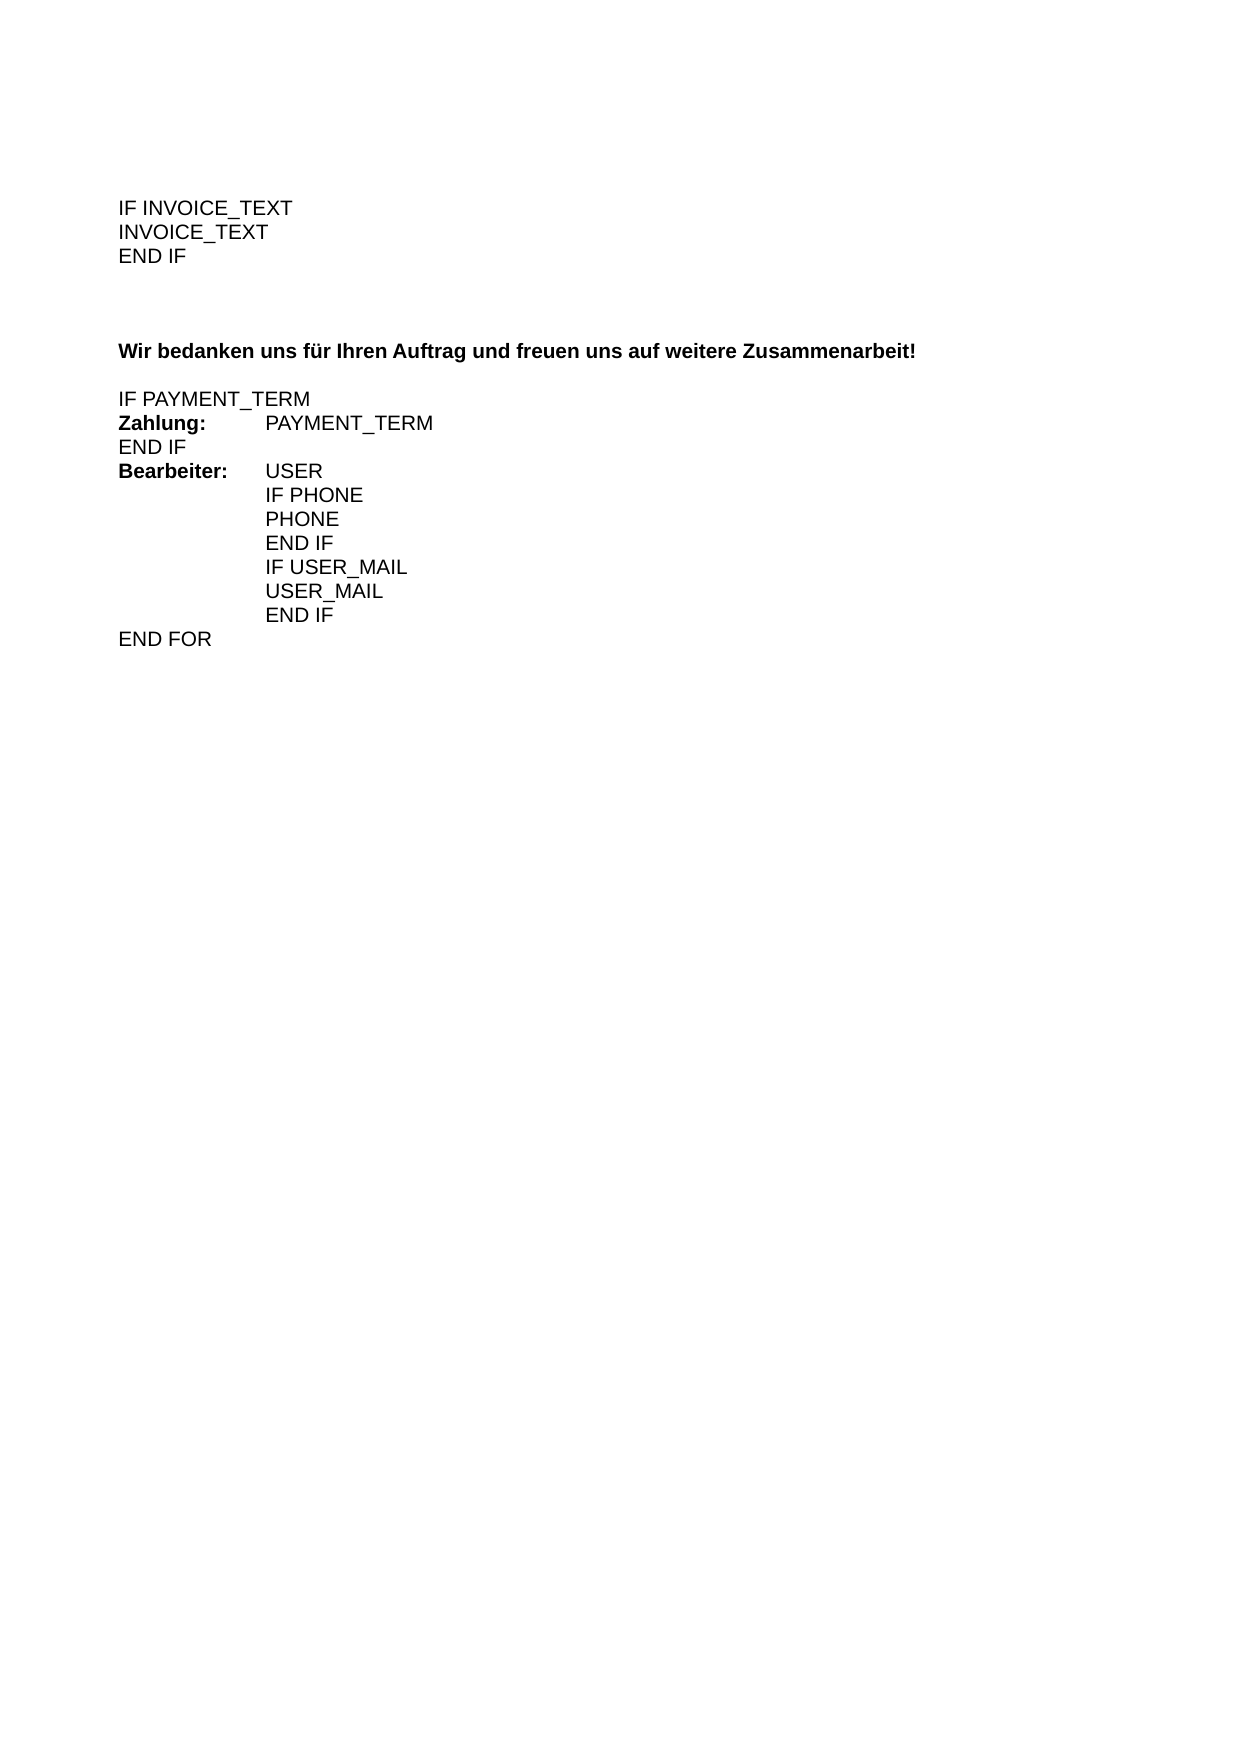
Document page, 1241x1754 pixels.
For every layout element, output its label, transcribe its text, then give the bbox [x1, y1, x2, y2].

text END FOR [118, 627, 1122, 651]
table_header Zahlung: [118, 411, 265, 435]
table_header Bearbeiter: [118, 459, 265, 627]
table_header PAYMENT_TERM [265, 411, 1122, 435]
table_header USER IF PHONE PHONE END IF IF USER_MAIL USER_MAIL END IF [265, 459, 1122, 627]
table_header END IF [118, 435, 1122, 459]
table_header IF INVOICE_TEXT INVOICE_TEXT END IF Wir bedanken uns für Ihren Auftrag und freuen uns auf weitere Zusammenarbeit! IF PAYMENT_TERM [118, 172, 1122, 411]
